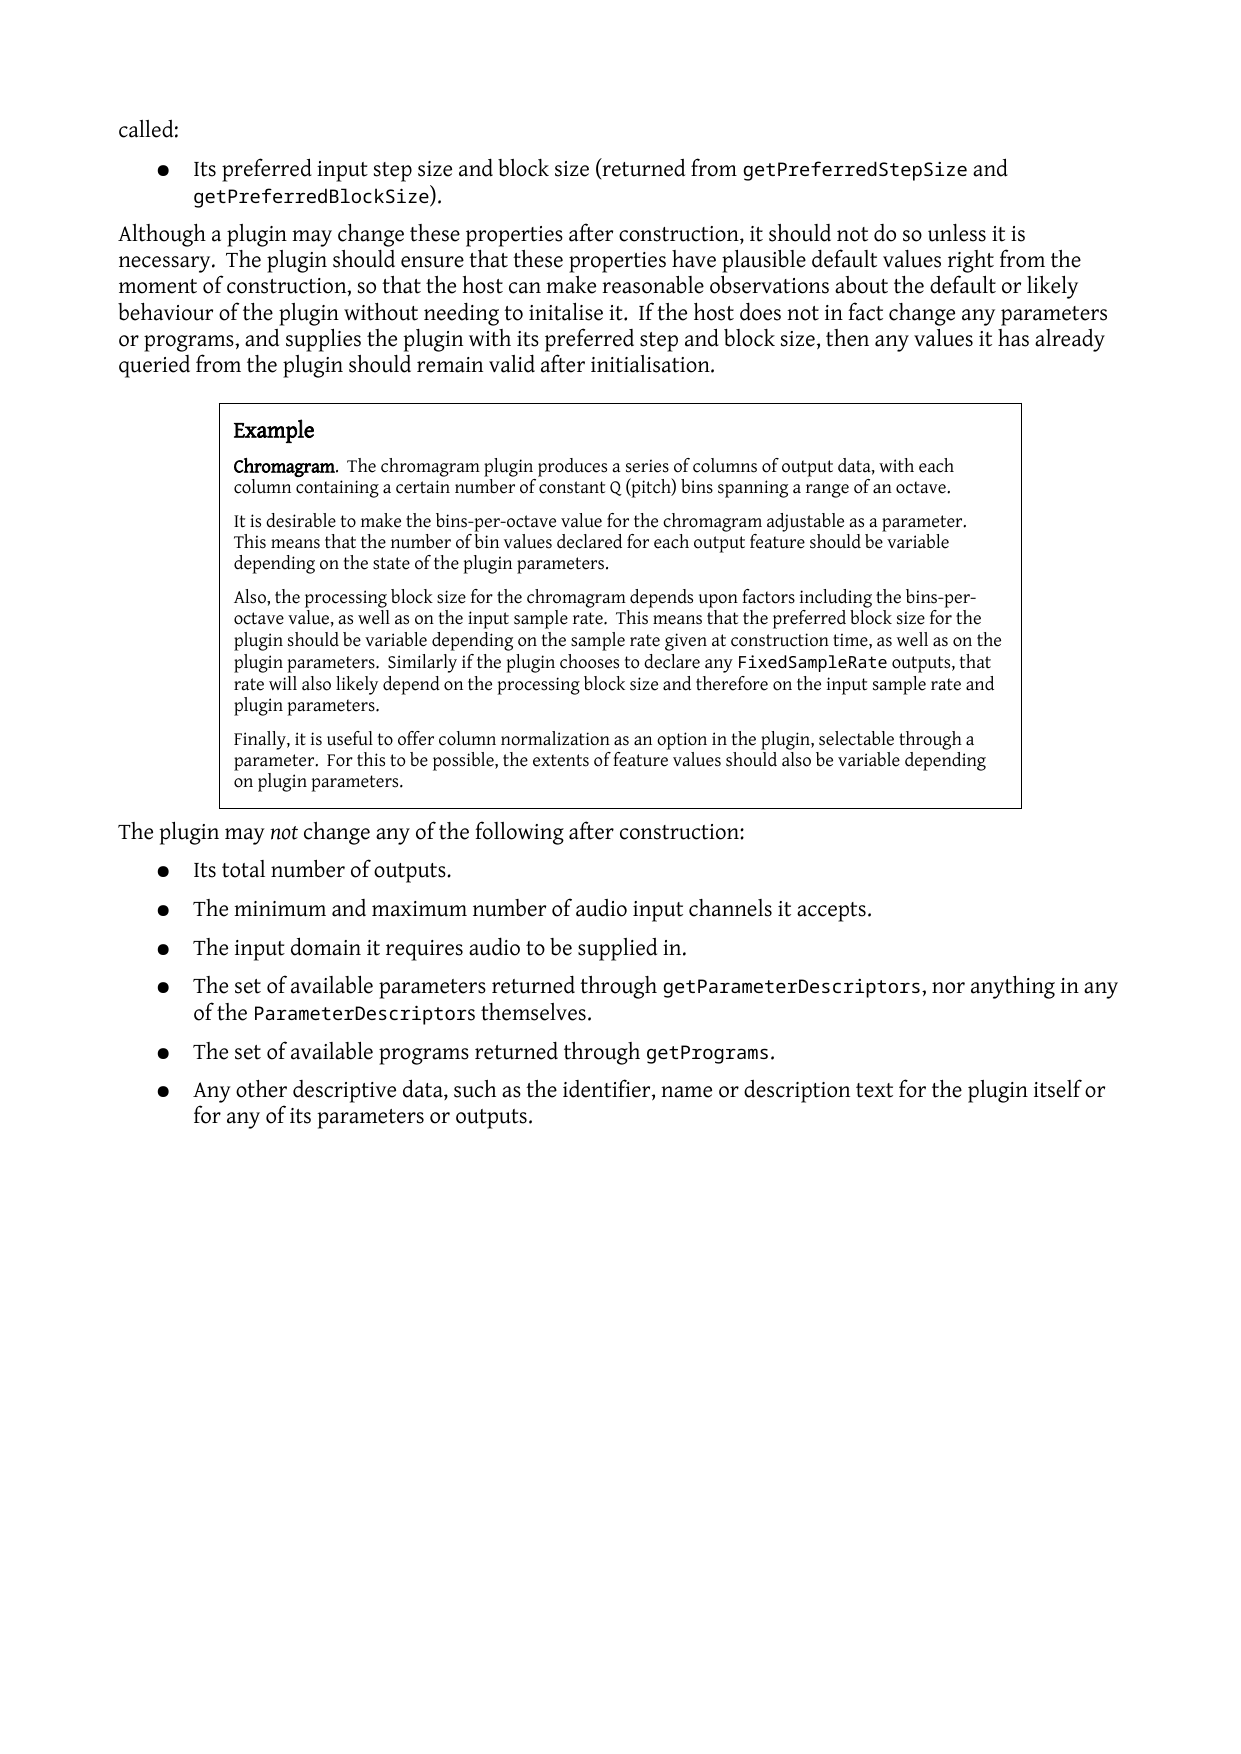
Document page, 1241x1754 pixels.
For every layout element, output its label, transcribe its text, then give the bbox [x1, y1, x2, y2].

text Finally, it is useful to offer column normalization as an option in the plugin, selectable through a parameter. For this to be possible, the extents of feature values should also be variable depending on plugin parameters. [233, 729, 1007, 793]
text It is desirable to make the bins-per-octave value for the chromagram adjustable as a parameter. This means that the number of bin values declared for each output feature should be variable depending on the state of the plugin parameters. [233, 511, 1007, 575]
text called: [118, 118, 1122, 144]
text Example [233, 418, 1007, 444]
list Its preferred input step size and block size (returned from getPreferredStepSize and getPreferredBlockSize). [156, 157, 1122, 209]
list The set of available programs returned through getPrograms. [156, 1039, 1122, 1066]
text Although a plugin may change these properties after construction, it should not do so unless it is necessary. The plugin should ensure that these properties have plausible default values right from the moment of construction, so that the host can make reasonable observations about the default or likely behaviour of the plugin without needing to initalise it. If the host does not in fact change any parameters or programs, and supplies the plugin with its preferred step and block size, then any values it has already queried from the plugin should remain valid after initialisation. [118, 222, 1122, 378]
text The plugin may not change any of the following after construction: [118, 391, 1122, 846]
list The minimum and maximum number of audio input channels it accepts. [156, 897, 1122, 923]
list Its total number of outputs. [156, 858, 1122, 884]
list The set of available parameters returned through getParameterDescriptors, nor anything in any of the ParameterDescriptors themselves. [156, 974, 1122, 1027]
text Chromagram. The chromagram plugin produces a series of columns of output data, with each column containing a certain number of constant Q (pitch) bins spanning a range of an octave. [233, 456, 1007, 499]
list Any other descriptive data, such as the identifier, name or description text for the plugin itself or for any of its parameters or outputs. [156, 1078, 1122, 1130]
list The input domain it requires audio to be supplied in. [156, 935, 1122, 961]
text Also, the processing block size for the chromagram depends upon factors including the bins-per-octave value, as well as on the input sample rate. This means that the preferred block size for the plugin should be variable depending on the sample rate given at construction time, as well as on the plugin parameters. Similarly if the plugin chooses to declare any FixedSampleRate outputs, that rate will also likely depend on the processing block size and therefore on the input sample rate and plugin parameters. [233, 587, 1007, 717]
